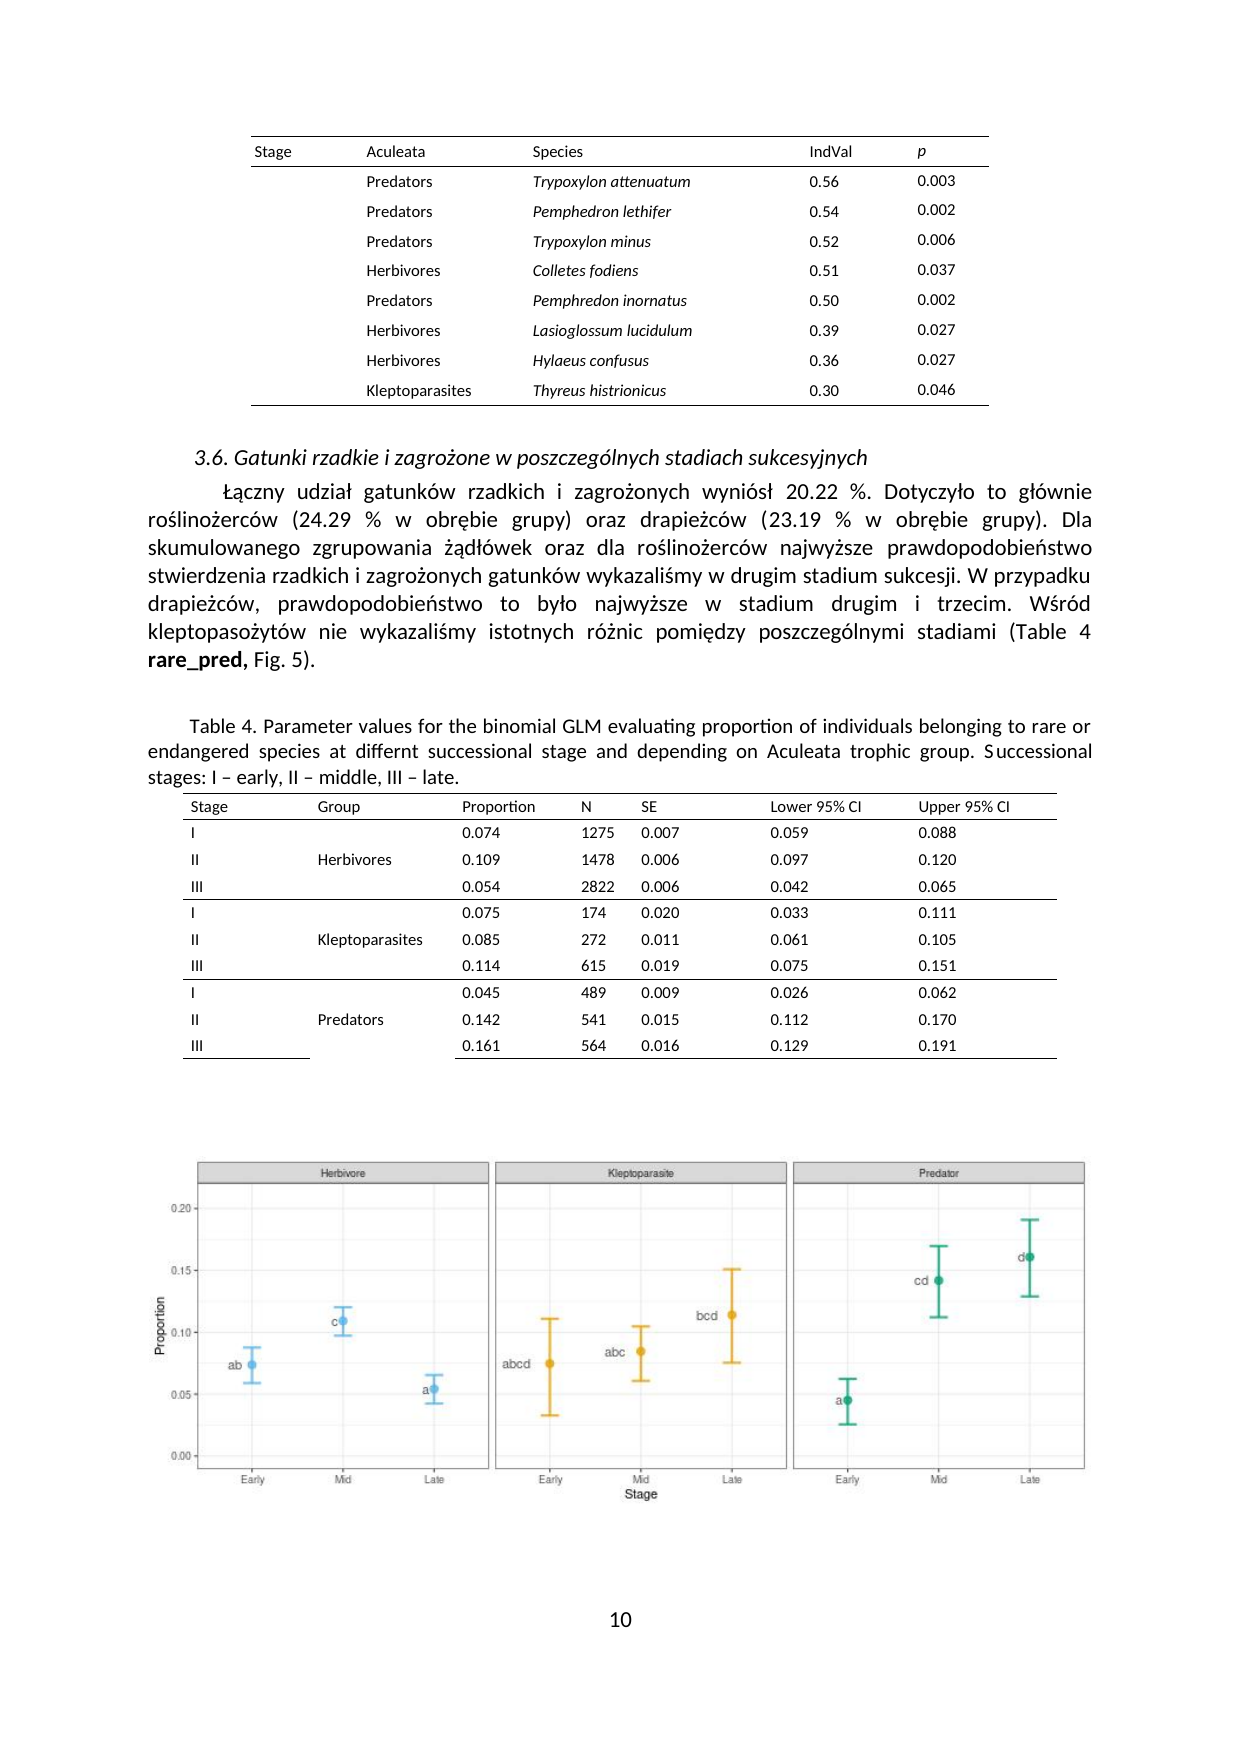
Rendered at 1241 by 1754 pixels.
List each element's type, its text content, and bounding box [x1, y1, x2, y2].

table_cell 174 [574, 900, 634, 925]
table_cell 0.54 [773, 196, 881, 226]
table_cell 0.36 [773, 345, 881, 375]
table_cell II [183, 1005, 310, 1032]
table_cell 1275 [574, 820, 634, 846]
table_cell Hylaeus confusus [496, 345, 773, 375]
picture [150, 1156, 1091, 1508]
table_cell 0.003 [881, 167, 989, 196]
text Łączny udział gatunków rzadkich i zagrożonych wyniósł 20.22 %. Dotyczyło to głównie roślinożerców (24.29 % w obrębie grupy) oraz drapieżców (23.19 % w obrębie grupy). Dla skumulowanego zgrupowania żądłówek oraz dla roślinożerców najwyższe prawdopodobieństwo stwierdzenia rzadkich i zagrożonych gatunków wykazaliśmy w drugim stadium sukcesji. W przypadku drapieżców, prawdopodobieństwo to było najwyższe w stadium drugim i trzecim. Wśród kleptopasożytów nie wykazaliśmy istotnych różnic pomiędzy poszczególnymi stadiami (Table 4 rare_pred, Fig. 5). [148, 477, 1092, 673]
table_cell Lasioglossum lucidulum [496, 315, 773, 345]
table_cell 0.56 [773, 167, 881, 196]
table_cell 0.006 [881, 226, 989, 255]
table_cell 564 [574, 1032, 634, 1058]
table_cell 0.075 [763, 952, 911, 978]
table_cell 0.50 [773, 285, 881, 315]
table_cell 0.170 [911, 1005, 1057, 1032]
table_cell Herbivores [330, 255, 496, 285]
table_header Stage [251, 137, 330, 166]
table_cell [251, 167, 330, 405]
table_cell 0.027 [881, 315, 989, 345]
table_cell Trypoxylon minus [496, 226, 773, 255]
table_cell 1478 [574, 846, 634, 872]
table_cell 0.51 [773, 255, 881, 285]
table_header Group [310, 794, 455, 819]
text 3.6. Gatunki rzadkie i zagrożone w poszczególnych stadiach sukcesyjnych [148, 443, 1092, 471]
table_cell Predators [330, 196, 496, 226]
table_cell 0.114 [455, 952, 573, 978]
table_cell 0.015 [634, 1005, 763, 1032]
table_cell Predators [330, 285, 496, 315]
table_cell 615 [574, 952, 634, 978]
table_cell Colletes fodiens [496, 255, 773, 285]
table_cell Predators [330, 167, 496, 196]
table_cell 0.054 [455, 872, 573, 899]
table_cell Trypoxylon attenuatum [496, 167, 773, 196]
table_cell 0.074 [455, 820, 573, 846]
table_cell 0.042 [763, 872, 911, 899]
table_cell 2822 [574, 872, 634, 899]
table_cell 541 [574, 1005, 634, 1032]
text Table 4. Parameter values for the binomial GLM evaluating proportion of individuals belonging to rare or endangered species at differnt successional stage and depending on Aculeata trophic group. Successional stages: I – early, II – middle, III – late. [148, 713, 1092, 789]
table_header Stage [183, 794, 310, 819]
table_cell 0.027 [881, 345, 989, 375]
table_cell 0.011 [634, 925, 763, 952]
table_cell 0.045 [455, 980, 573, 1005]
table_cell 0.006 [634, 846, 763, 872]
table_cell 0.002 [881, 285, 989, 315]
table_cell 0.065 [911, 872, 1057, 899]
table_cell 0.037 [881, 255, 989, 285]
table_cell Herbivores [310, 820, 455, 899]
table_cell 0.026 [763, 980, 911, 1005]
table_cell 0.52 [773, 226, 881, 255]
table_cell Herbivores [330, 345, 496, 375]
table_cell 0.39 [773, 315, 881, 345]
table_cell 0.002 [881, 196, 989, 226]
table_cell 0.085 [455, 925, 573, 952]
table_cell 0.111 [911, 900, 1057, 925]
table_cell 0.151 [911, 952, 1057, 978]
table_cell 0.088 [911, 820, 1057, 846]
table_cell 0.062 [911, 980, 1057, 1005]
table_cell 0.142 [455, 1005, 573, 1032]
table_cell I [183, 820, 310, 846]
table_cell I [183, 980, 310, 1005]
table_cell 0.075 [455, 900, 573, 925]
table_cell 0.061 [763, 925, 911, 952]
table_cell Predators [330, 226, 496, 255]
table_header Upper 95% CI [911, 794, 1057, 819]
table_cell Pemphedron lethifer [496, 196, 773, 226]
table_cell 0.046 [881, 375, 989, 405]
table_cell 0.120 [911, 846, 1057, 872]
table_cell 0.033 [763, 900, 911, 925]
table_cell Herbivores [330, 315, 496, 345]
table_cell 0.161 [455, 1032, 573, 1058]
table_header Species [496, 137, 773, 166]
table_cell 0.105 [911, 925, 1057, 952]
table_header Proportion [455, 794, 573, 819]
table_header N [574, 794, 634, 819]
table_cell 0.020 [634, 900, 763, 925]
table_header SE [634, 794, 763, 819]
table_cell 0.006 [634, 872, 763, 899]
table_cell Pemphredon inornatus [496, 285, 773, 315]
table_cell 0.129 [763, 1032, 911, 1058]
table_cell III [183, 952, 310, 978]
table_cell Kleptoparasites [310, 900, 455, 978]
table_cell Predators [310, 980, 455, 1058]
table_cell 0.109 [455, 846, 573, 872]
table_cell 0.019 [634, 952, 763, 978]
table_cell 489 [574, 980, 634, 1005]
table_cell II [183, 846, 310, 872]
table_header p [881, 137, 989, 166]
table_cell 0.016 [634, 1032, 763, 1058]
table_cell 0.30 [773, 375, 881, 405]
table_cell Kleptoparasites [330, 375, 496, 405]
table_cell I [183, 900, 310, 925]
table_cell 0.112 [763, 1005, 911, 1032]
table_cell II [183, 925, 310, 952]
table_cell 0.009 [634, 980, 763, 1005]
table_cell 0.191 [911, 1032, 1057, 1058]
table_cell 0.007 [634, 820, 763, 846]
table_cell III [183, 872, 310, 899]
table_cell Thyreus histrionicus [496, 375, 773, 405]
table_header Lower 95% CI [763, 794, 911, 819]
table_header IndVal [773, 137, 881, 166]
table_cell 272 [574, 925, 634, 952]
table_header Aculeata [330, 137, 496, 166]
table_cell 0.059 [763, 820, 911, 846]
table_cell 0.097 [763, 846, 911, 872]
table_cell III [183, 1032, 310, 1058]
